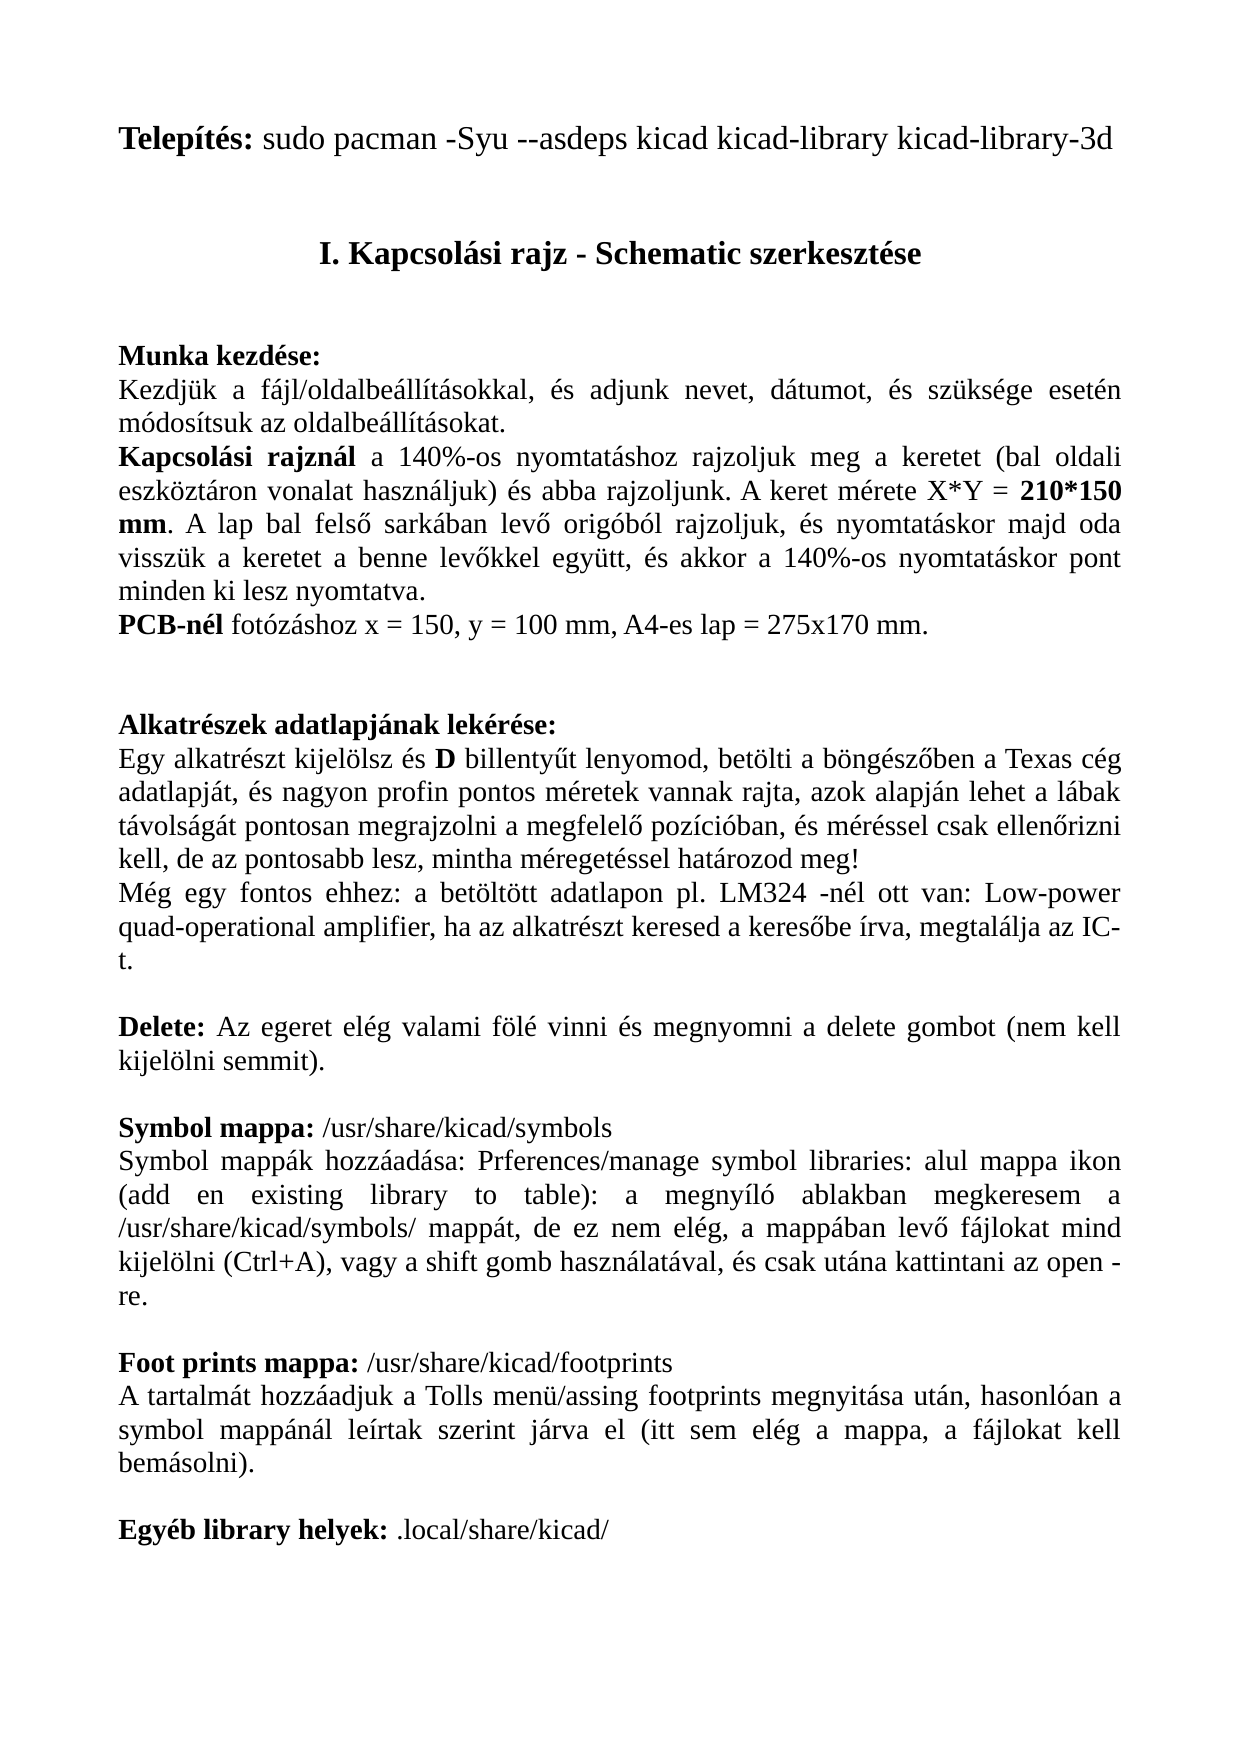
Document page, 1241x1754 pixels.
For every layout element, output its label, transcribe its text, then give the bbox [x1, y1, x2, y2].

text Egy alkatrészt kijelölsz és D billentyűt lenyomod, betölti a böngészőben a Texas cég adatlapját, és nagyon profin pontos méretek vannak rajta, azok alapján lehet a lábak távolságát pontosan megrajzolni a megfelelő pozícióban, és méréssel csak ellenőrizni kell, de az pontosabb lesz, mintha méregetéssel határozod meg! [118, 741, 1122, 875]
text Munka kezdése: [118, 338, 1122, 372]
text Foot prints mappa: /usr/share/kicad/footprints [118, 1345, 1122, 1378]
text Még egy fontos ehhez: a betöltött adatlapon pl. LM324 -nél ott van: Low-power quad-operational amplifier, ha az alkatrészt keresed a keresőbe írva, megtalálja az IC-t. [118, 875, 1122, 976]
text Egyéb library helyek: .local/share/kicad/ [118, 1512, 1122, 1546]
text PCB-nél fotózáshoz x = 150, y = 100 mm, A4-es lap = 275x170 mm. [118, 607, 1122, 640]
text Symbol mappa: /usr/share/kicad/symbols [118, 1110, 1122, 1143]
text Kapcsolási rajznál a 140%-os nyomtatáshoz rajzoljuk meg a keretet (bal oldali eszköztáron vonalat használjuk) és abba rajzoljunk. A keret mérete X*Y = 210*150 mm. A lap bal felső sarkában levő origóból rajzoljuk, és nyomtatáskor majd oda visszük a keretet a benne levőkkel együtt, és akkor a 140%-os nyomtatáskor pont minden ki lesz nyomtatva. [118, 439, 1122, 607]
text Delete: Az egeret elég valami fölé vinni és megnyomni a delete gombot (nem kell kijelölni semmit). [118, 1009, 1122, 1076]
text Alkatrészek adatlapjának lekérése: [118, 707, 1122, 741]
text Telepítés: sudo pacman -Syu --asdeps kicad kicad-library kicad-library-3d [118, 118, 1122, 156]
text Symbol mappák hozzáadása: Prferences/manage symbol libraries: alul mappa ikon (add en existing library to table): a megnyíló ablakban megkeresem a /usr/share/kicad/symbols/ mappát, de ez nem elég, a mappában levő fájlokat mind kijelölni (Ctrl+A), vagy a shift gomb használatával, és csak utána kattintani az open -re. [118, 1143, 1122, 1311]
text Kezdjük a fájl/oldalbeállításokkal, és adjunk nevet, dátumot, és szüksége esetén módosítsuk az oldalbeállításokat. [118, 372, 1122, 439]
text A tartalmát hozzáadjuk a Tolls menü/assing footprints megnyitása után, hasonlóan a symbol mappánál leírtak szerint járva el (itt sem elég a mappa, a fájlokat kell bemásolni). [118, 1378, 1122, 1479]
text I. Kapcsolási rajz - Schematic szerkesztése [118, 233, 1122, 271]
